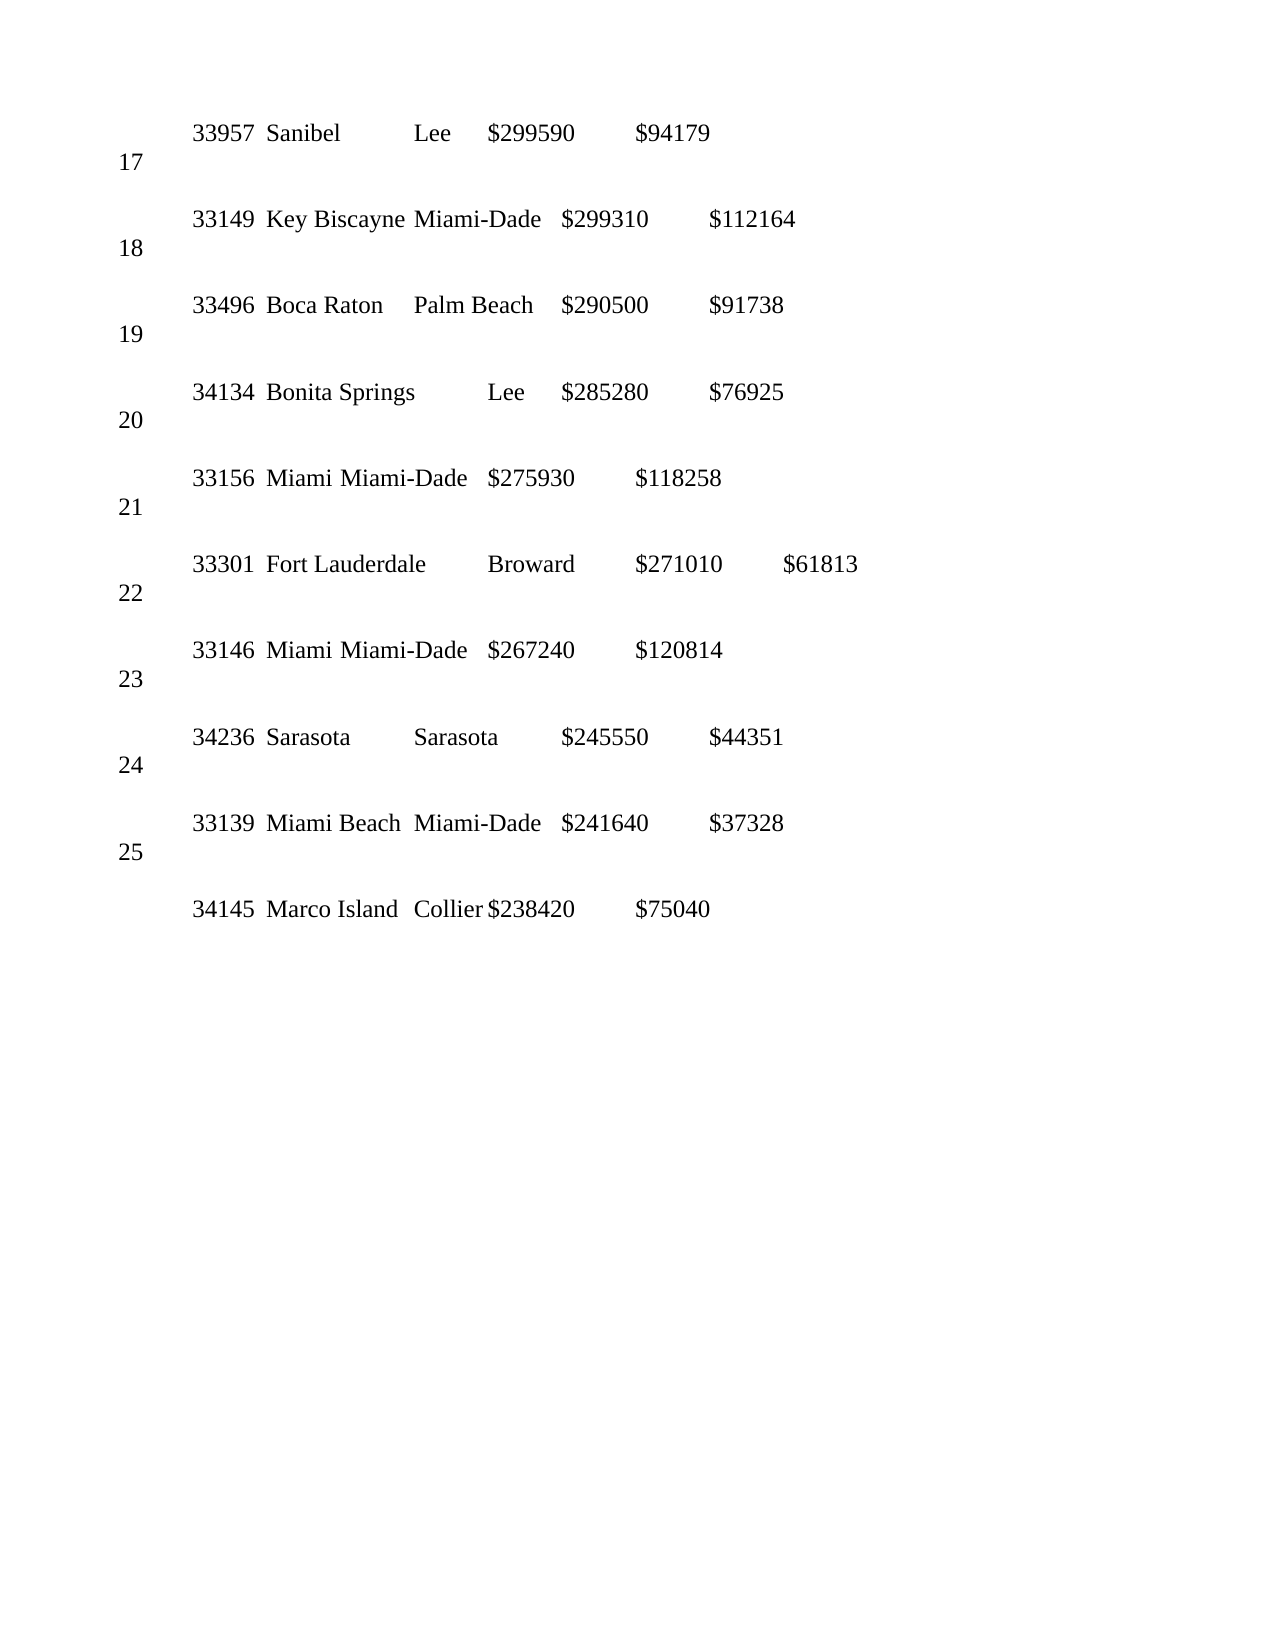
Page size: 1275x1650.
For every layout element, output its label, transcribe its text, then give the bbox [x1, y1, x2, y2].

text 34236 Sarasota Sarasota $245550 $44351 [118, 722, 1157, 751]
text 33139 Miami Beach Miami-Dade $241640 $37328 [118, 808, 1157, 837]
text 20 [118, 406, 1157, 434]
text 34134 Bonita Springs Lee $285280 $76925 [118, 377, 1157, 406]
text 24 [118, 751, 1157, 779]
text 25 [118, 837, 1157, 866]
text 33301 Fort Lauderdale Broward $271010 $61813 [118, 549, 1157, 578]
text 34145 Marco Island Collier $238420 $75040 [118, 894, 1157, 923]
text 18 [118, 233, 1157, 262]
text 33146 Miami Miami-Dade $267240 $120814 [118, 636, 1157, 664]
text 17 [118, 147, 1157, 176]
text 23 [118, 664, 1157, 693]
text 33957 Sanibel Lee $299590 $94179 [118, 118, 1157, 147]
text 21 [118, 492, 1157, 521]
text 33496 Boca Raton Palm Beach $290500 $91738 [118, 291, 1157, 319]
text 33149 Key Biscayne Miami-Dade $299310 $112164 [118, 204, 1157, 233]
text 33156 Miami Miami-Dade $275930 $118258 [118, 463, 1157, 492]
text 19 [118, 319, 1157, 348]
text 22 [118, 578, 1157, 607]
